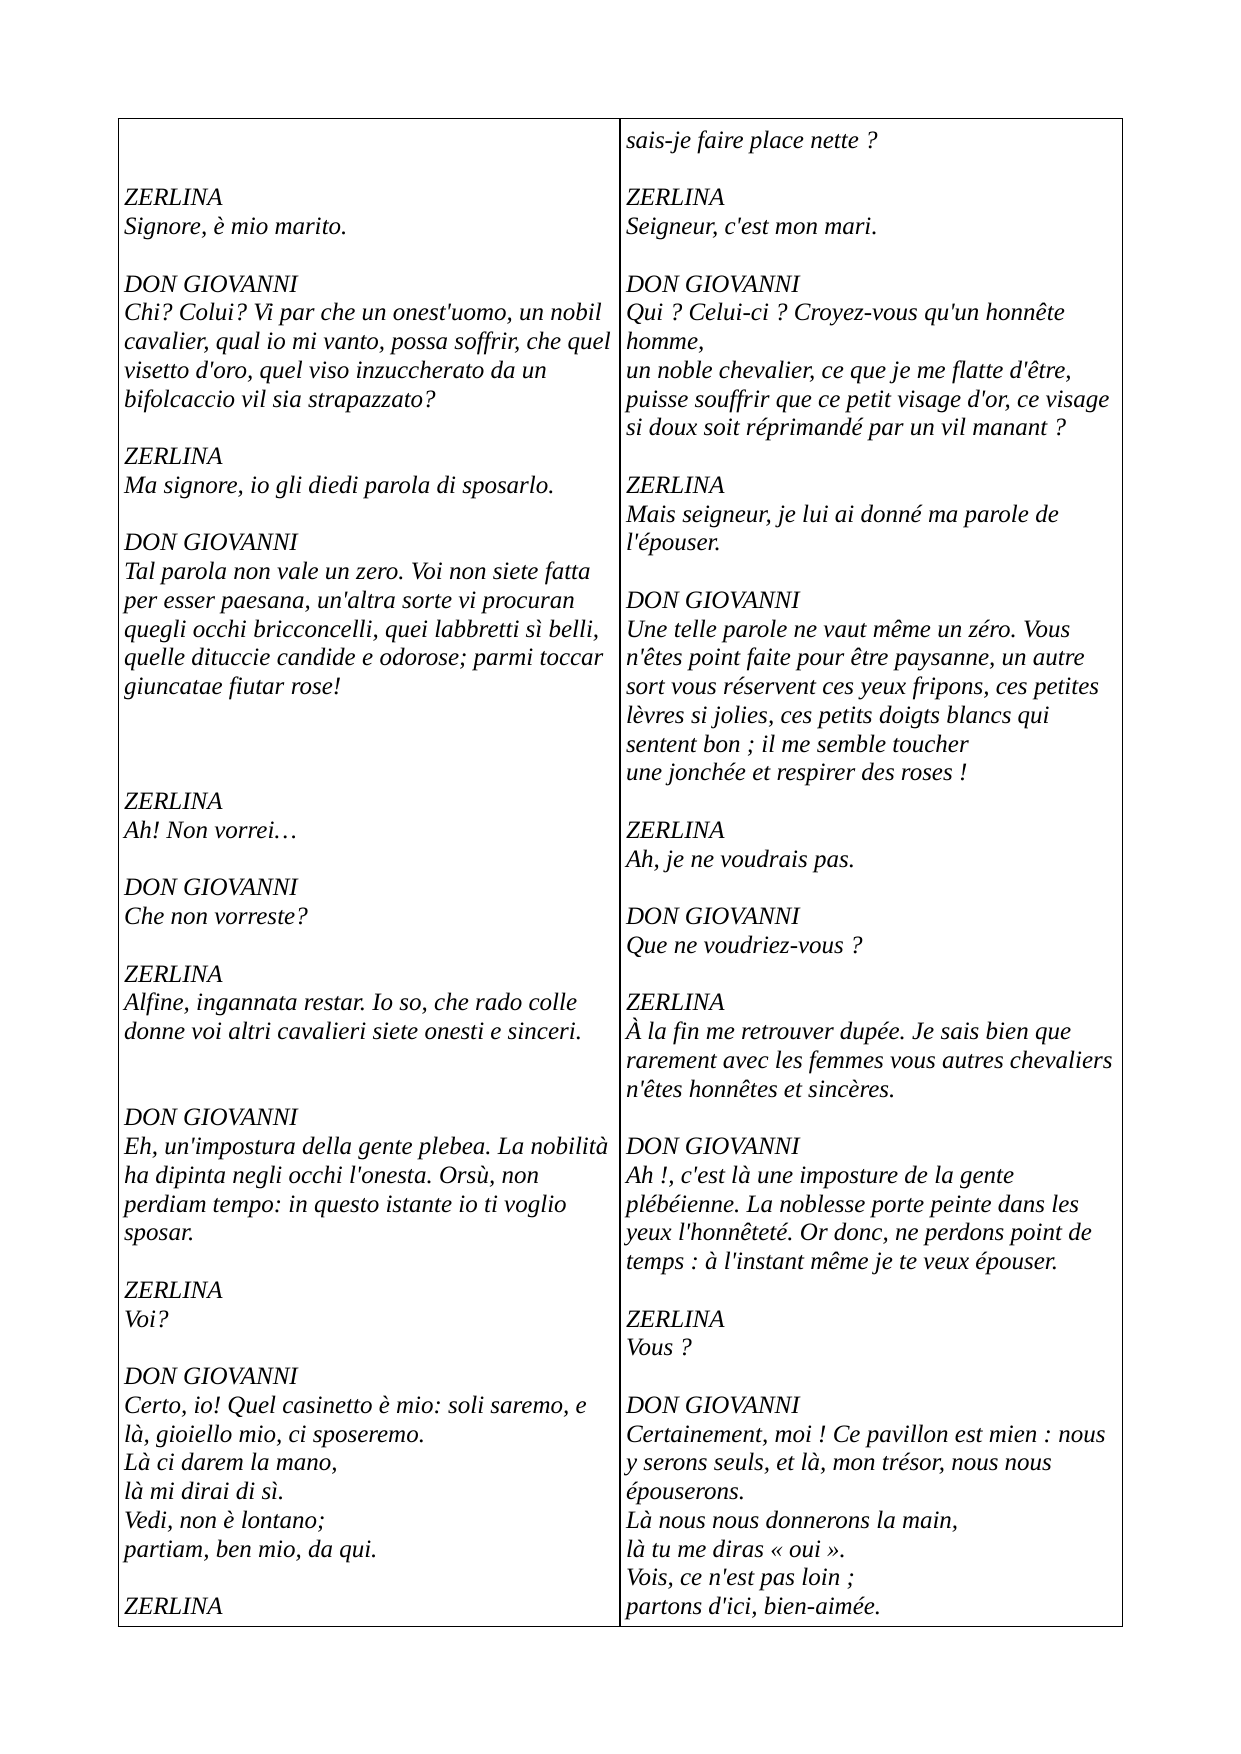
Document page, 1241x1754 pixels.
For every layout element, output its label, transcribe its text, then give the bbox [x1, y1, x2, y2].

table_header sais-je faire place nette ? ZERLINA Seigneur, c'est mon mari. DON GIOVANNI Qui ? Celui-ci ? Croyez-vous qu'un honnête homme, un noble chevalier, ce que je me flatte d'être, puisse souffrir que ce petit visage d'or, ce visage si doux soit réprimandé par un vil manant ? ZERLINA Mais seigneur, je lui ai donné ma parole de l'épouser. DON GIOVANNI Une telle parole ne vaut même un zéro. Vous n'êtes point faite pour être paysanne, un autre sort vous réservent ces yeux fripons, ces petites lèvres si jolies, ces petits doigts blancs qui sentent bon ; il me semble toucher une jonchée et respirer des roses ! ZERLINA Ah, je ne voudrais pas. DON GIOVANNI Que ne voudriez-vous ? ZERLINA À la fin me retrouver dupée. Je sais bien que rarement avec les femmes vous autres chevaliers n'êtes honnêtes et sincères. DON GIOVANNI Ah !, c'est là une imposture de la gente plébéienne. La noblesse porte peinte dans les yeux l'honnêteté. Or donc, ne perdons point de temps : à l'instant même je te veux épouser. ZERLINA Vous ? DON GIOVANNI Certainement, moi ! Ce pavillon est mien : nous y serons seuls, et là, mon trésor, nous nous épouserons. Là nous nous donnerons la main, là tu me diras « oui ». Vois, ce n'est pas loin ; partons d'ici, bien-aimée. [621, 119, 1122, 1626]
table_header ZERLINA Signore, è mio marito. DON GIOVANNI Chi? Colui? Vi par che un onest'uomo, un nobil cavalier, qual io mi vanto, possa soffrir, che quel visetto d'oro, quel viso inzuccherato da un bifolcaccio vil sia strapazzato? ZERLINA Ma signore, io gli diedi parola di sposarlo. DON GIOVANNI Tal parola non vale un zero. Voi non siete fatta per esser paesana, un'altra sorte vi procuran quegli occhi bricconcelli, quei labbretti sì belli, quelle dituccie candide e odorose; parmi toccar giuncatae fiutar rose! ZERLINA Ah! Non vorrei… DON GIOVANNI Che non vorreste? ZERLINA Alfine, ingannata restar. Io so, che rado colle donne voi altri cavalieri siete onesti e sinceri. DON GIOVANNI Eh, un'impostura della gente plebea. La nobilità ha dipinta negli occhi l'onesta. Orsù, non perdiam tempo: in questo istante io ti voglio sposar. ZERLINA Voi? DON GIOVANNI Certo, io! Quel casinetto è mio: soli saremo, e là, gioiello mio, ci sposeremo. Là ci darem la mano, là mi dirai di sì. Vedi, non è lontano; partiam, ben mio, da qui. ZERLINA [119, 119, 619, 1626]
